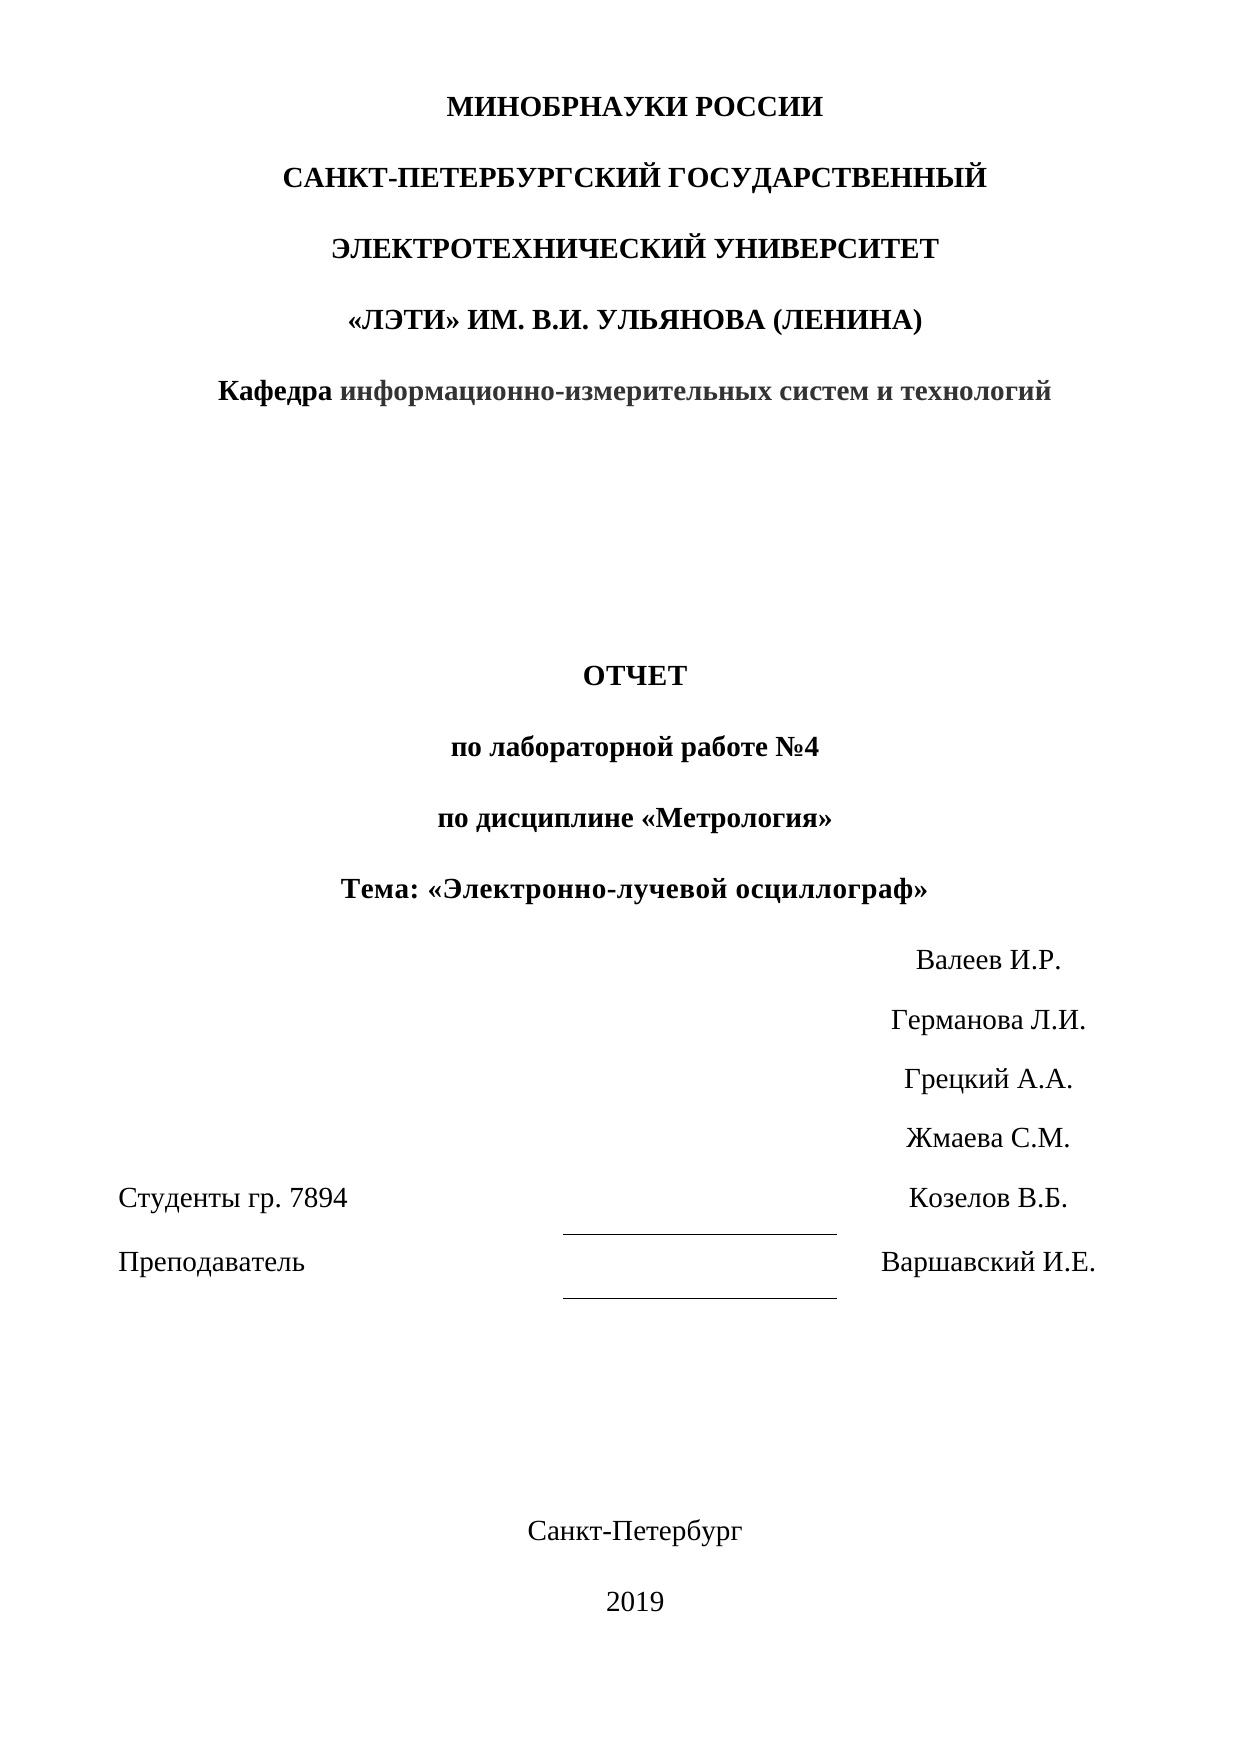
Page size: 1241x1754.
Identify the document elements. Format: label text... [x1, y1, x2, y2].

text Кафедра информационно-измерительных систем и технологий [118, 373, 1152, 407]
table_header Валеев И.Р. Германова Л.И. Грецкий А.А. Жмаева С.М. Козелов В.Б. [837, 943, 1140, 1234]
text по дисциплине «Метрология» [118, 800, 1152, 834]
text Тема: «Электронно-лучевой осциллограф» [118, 871, 1152, 905]
text Санкт-Петербургский государственный [118, 160, 1152, 193]
text Санкт-Петербург [118, 1513, 1152, 1546]
text электротехнический университет [118, 231, 1152, 264]
table_cell Преподаватель [107, 1234, 563, 1298]
text 2019 [118, 1584, 1152, 1617]
table_cell Варшавский И.Е. [837, 1234, 1140, 1298]
text МИНОБРНАУКИ РОССИИ [118, 89, 1152, 122]
text отчет [118, 658, 1152, 691]
text по лабораторной работе №4 [118, 729, 1152, 762]
table_cell [563, 1235, 837, 1298]
text «ЛЭТИ» им. В.И. Ульянова (Ленина) [118, 302, 1152, 336]
table_header [563, 943, 837, 1234]
table_header Студенты гр. 7894 [107, 943, 563, 1234]
